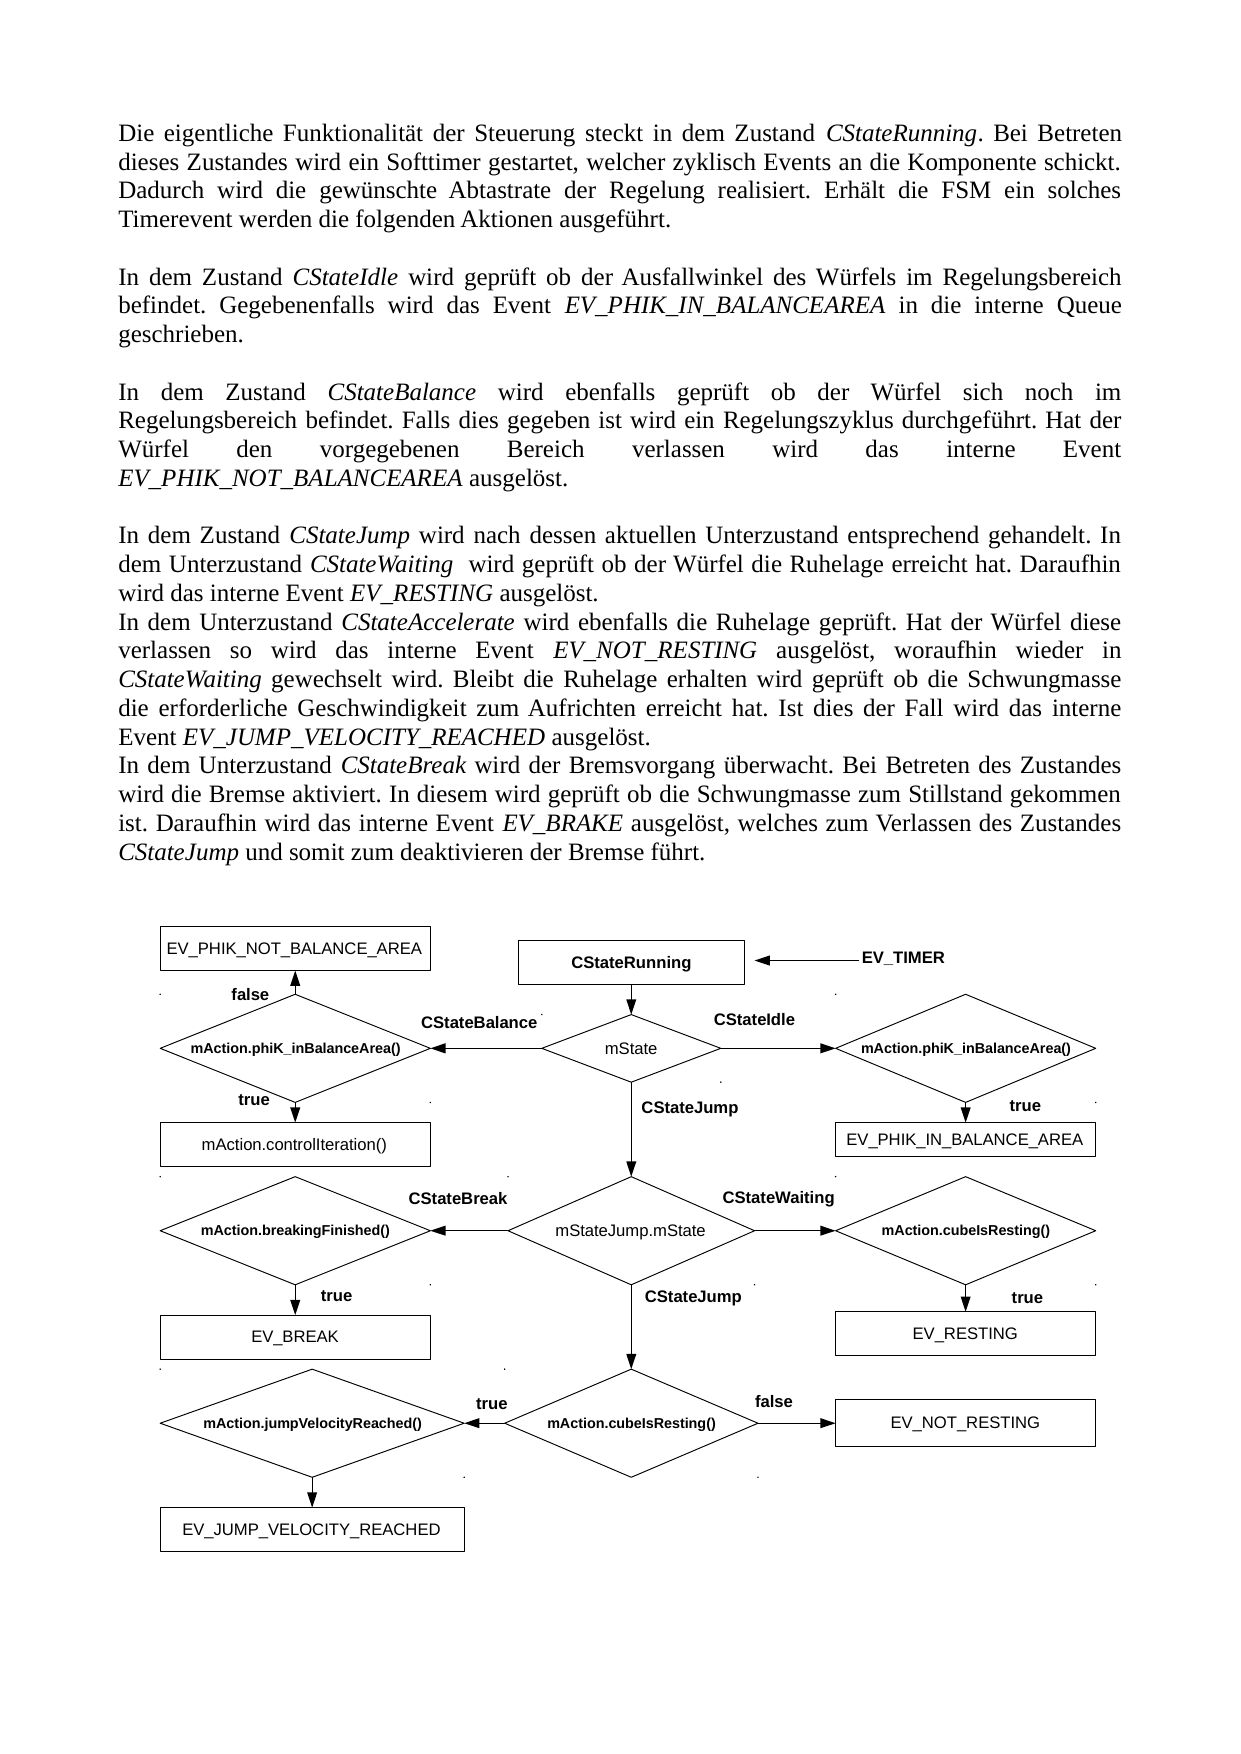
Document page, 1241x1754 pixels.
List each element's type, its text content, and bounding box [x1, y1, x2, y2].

text In dem Unterzustand CStateBreak wird der Bremsvorgang überwacht. Bei Betreten des Zustandes wird die Bremse aktiviert. In diesem wird geprüft ob die Schwungmasse zum Stillstand gekommen ist. Daraufhin wird das interne Event EV_BRAKE ausgelöst, welches zum Verlassen des Zustandes CStateJump und somit zum deaktivieren der Bremse führt. [118, 751, 1122, 866]
text In dem Unterzustand CStateAccelerate wird ebenfalls die Ruhelage geprüft. Hat der Würfel diese verlassen so wird das interne Event EV_NOT_RESTING ausgelöst, woraufhin wieder in CStateWaiting gewechselt wird. Bleibt die Ruhelage erhalten wird geprüft ob die Schwungmasse die erforderliche Geschwindigkeit zum Aufrichten erreicht hat. Ist dies der Fall wird das interne Event EV_JUMP_VELOCITY_REACHED ausgelöst. [118, 607, 1122, 751]
text In dem Zustand CStateJump wird nach dessen aktuellen Unterzustand entsprechend gehandelt. In dem Unterzustand CStateWaiting wird geprüft ob der Würfel die Ruhelage erreicht hat. Daraufhin wird das interne Event EV_RESTING ausgelöst. [118, 521, 1122, 607]
text Die eigentliche Funktionalität der Steuerung steckt in dem Zustand CStateRunning. Bei Betreten dieses Zustandes wird ein Softtimer gestartet, welcher zyklisch Events an die Komponente schickt. Dadurch wird die gewünschte Abtastrate der Regelung realisiert. Erhält die FSM ein solches Timerevent werden die folgenden Aktionen ausgeführt. [118, 118, 1122, 233]
text In dem Zustand CStateIdle wird geprüft ob der Ausfallwinkel des Würfels im Regelungsbereich befindet. Gegebenenfalls wird das Event EV_PHIK_IN_BALANCEAREA in die interne Queue geschrieben. [118, 262, 1122, 348]
text In dem Zustand CStateBalance wird ebenfalls geprüft ob der Würfel sich noch im Regelungsbereich befindet. Falls dies gegeben ist wird ein Regelungszyklus durchgeführt. Hat der Würfel den vorgegebenen Bereich verlassen wird das interne Event EV_PHIK_NOT_BALANCEAREA ausgelöst. [118, 377, 1122, 492]
